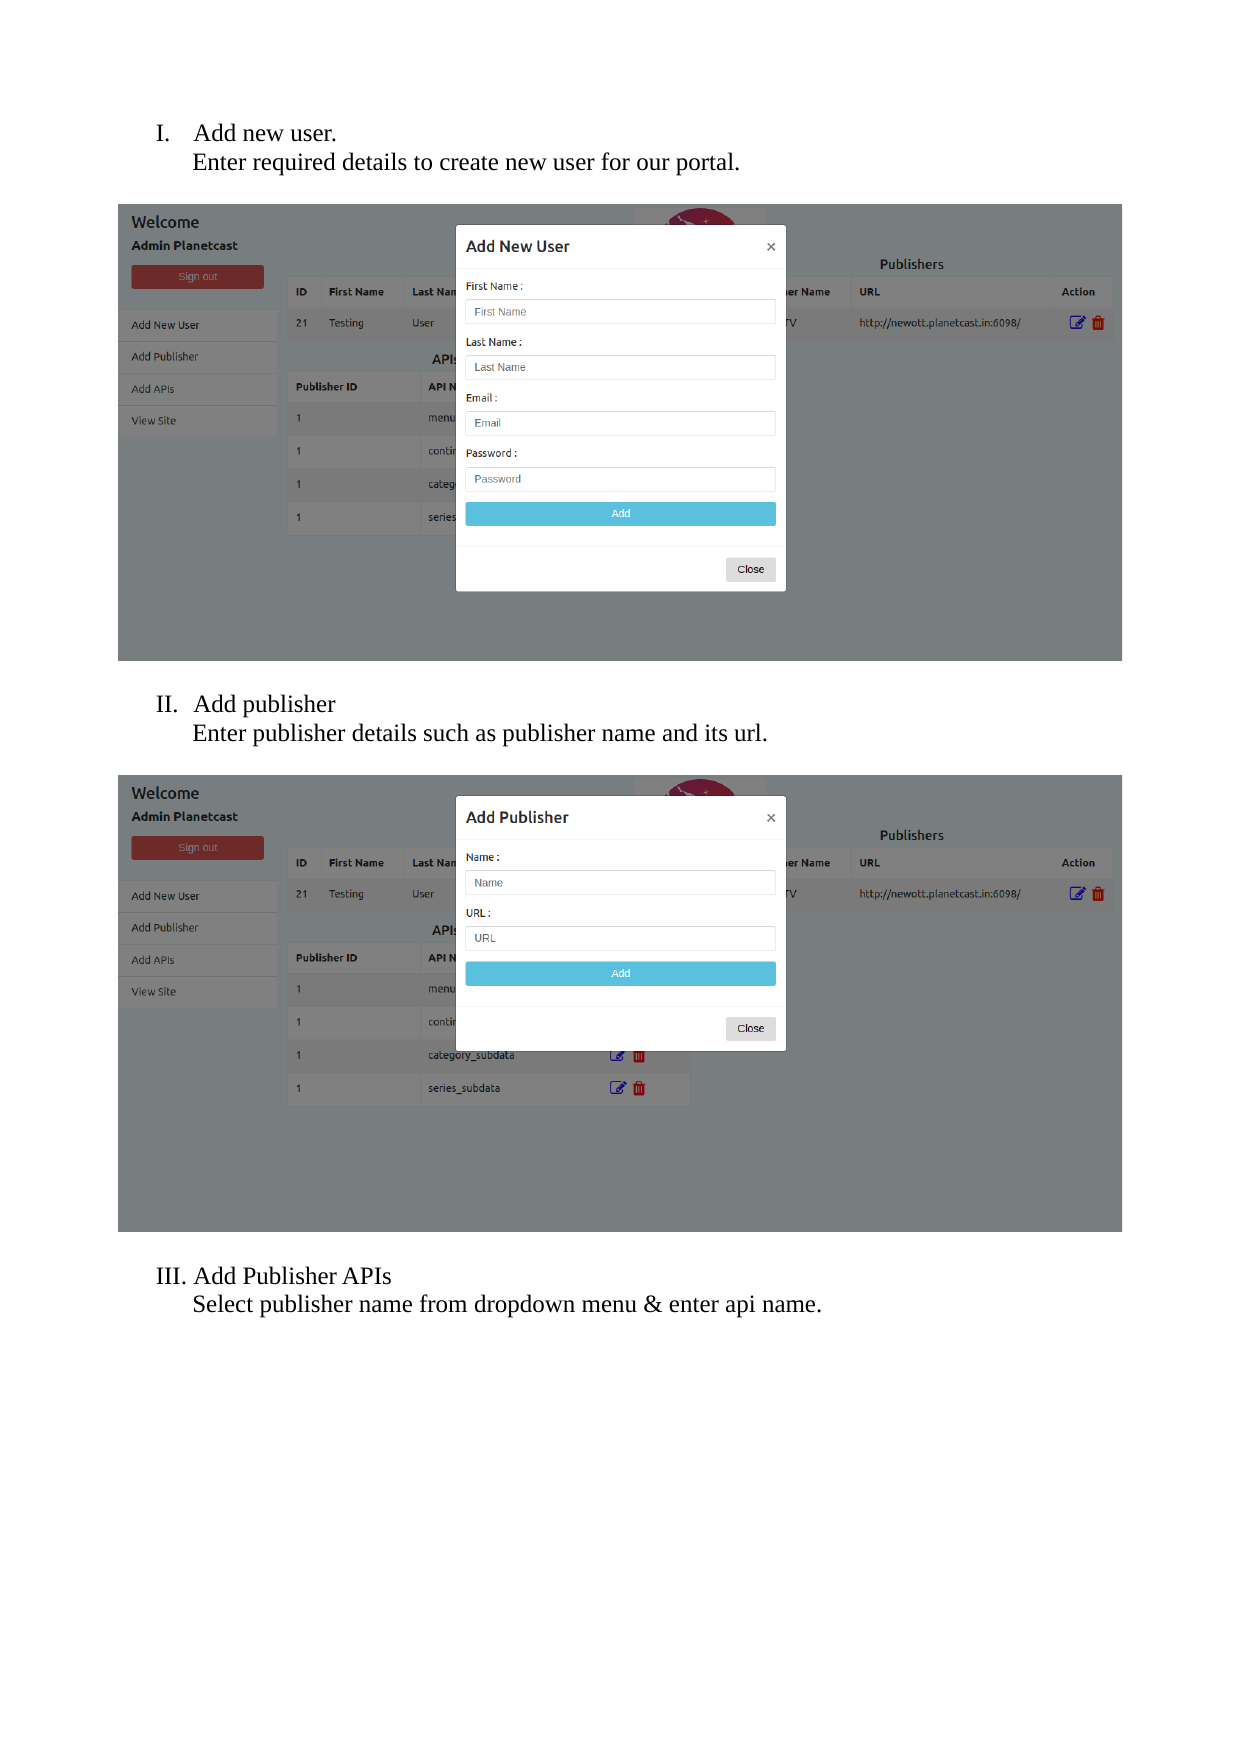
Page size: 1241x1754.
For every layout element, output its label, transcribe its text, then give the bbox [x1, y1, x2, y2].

text Enter publisher details such as publisher name and its url. [118, 718, 1122, 747]
picture [118, 204, 1123, 661]
picture [118, 775, 1123, 1232]
text Select publisher name from dropdown menu & enter api name. [118, 1289, 1122, 1318]
list Add Publisher APIs [156, 1261, 1122, 1289]
list Add new user. [156, 118, 1122, 147]
list Add publisher [156, 689, 1122, 718]
text Enter required details to create new user for our portal. [118, 147, 1122, 176]
